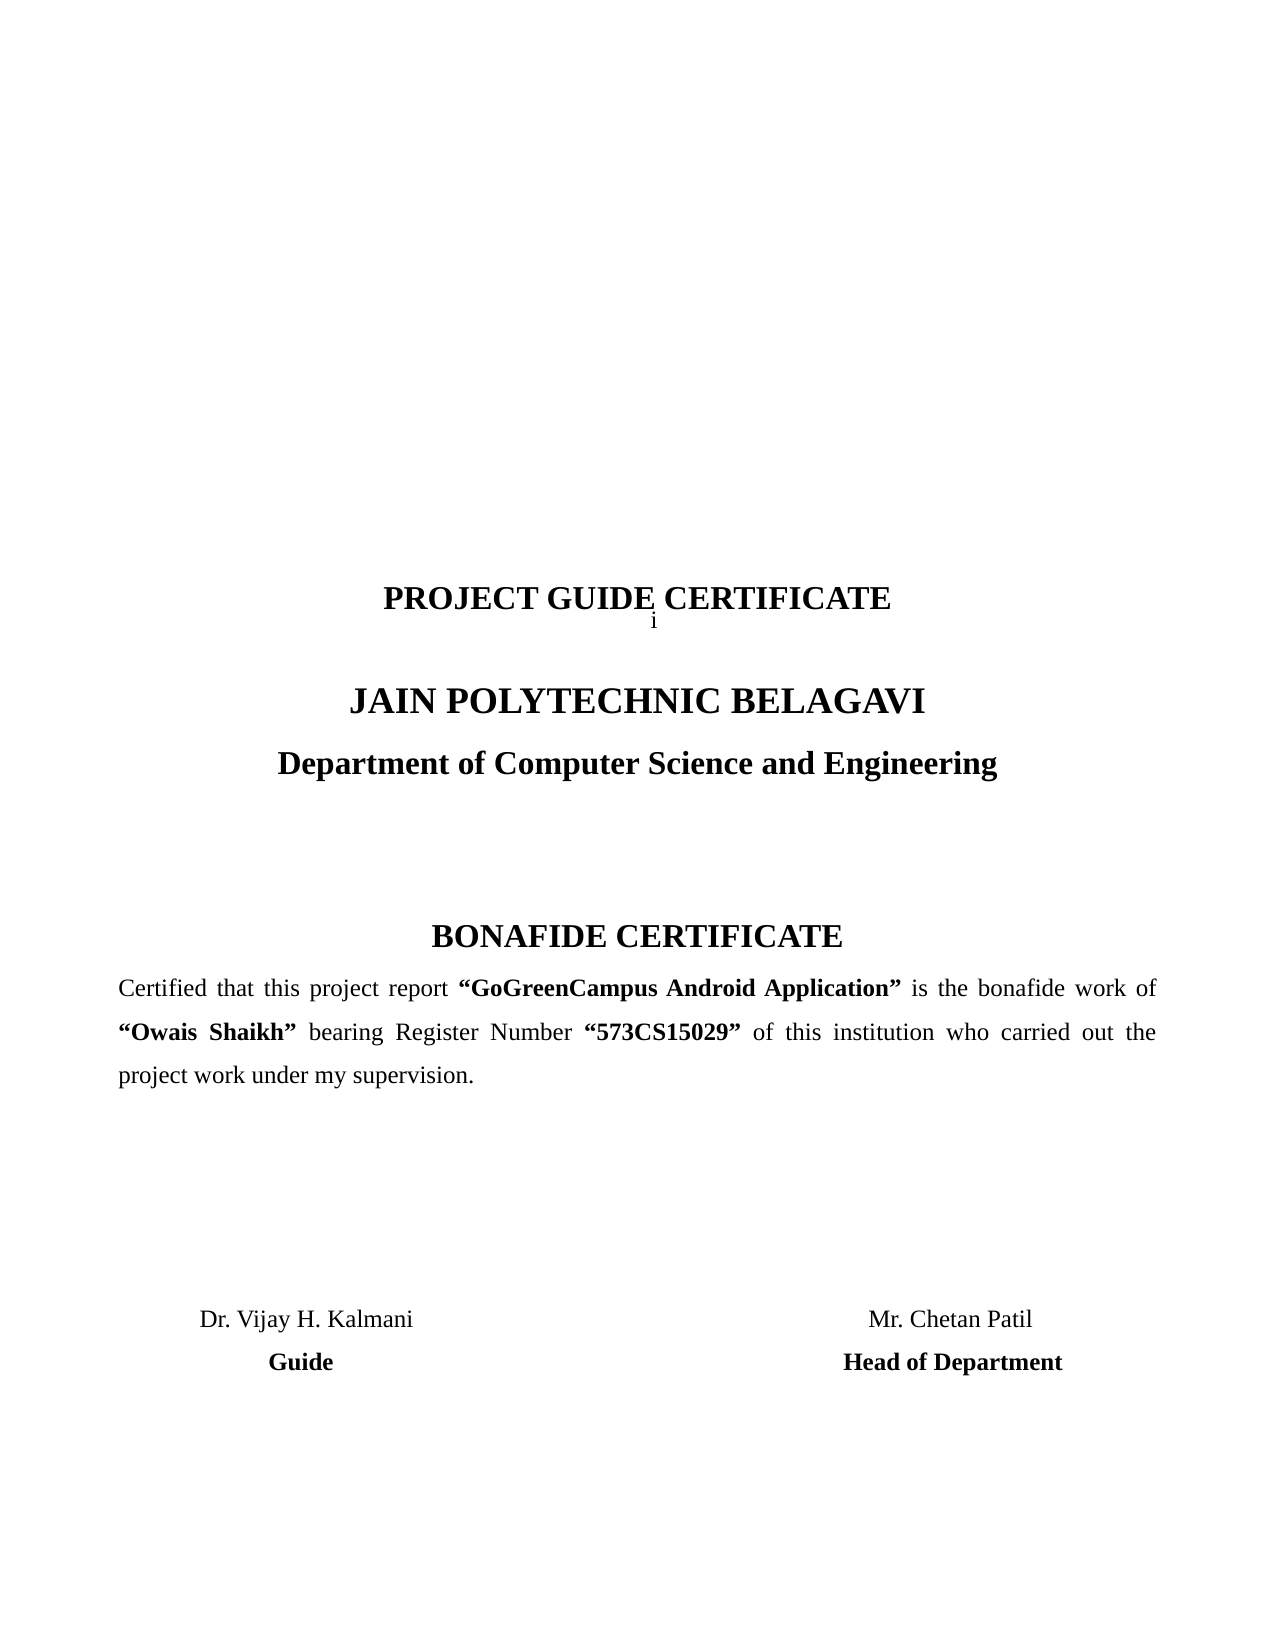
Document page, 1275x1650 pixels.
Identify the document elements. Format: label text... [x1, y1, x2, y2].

text Dr. Vijay H. Kalmani Mr. Chetan Patil [118, 1304, 1157, 1333]
text Department of Computer Science and Engineering [118, 743, 1157, 782]
text Certified that this project report “GoGreenCampus Android Application” is the bonafide work of “Owais Shaikh” bearing Register Number “573CS15029” of this institution who carried out the project work under my supervision. [118, 973, 1157, 1088]
text BONAFIDE CERTIFICATE [118, 916, 1157, 954]
text JAIN POLYTECHNIC BELAGAVI [118, 679, 1157, 722]
subtitle PROJECT GUIDE CERTIFICATE [118, 578, 1157, 616]
text Guide Head of Department [118, 1347, 1157, 1376]
